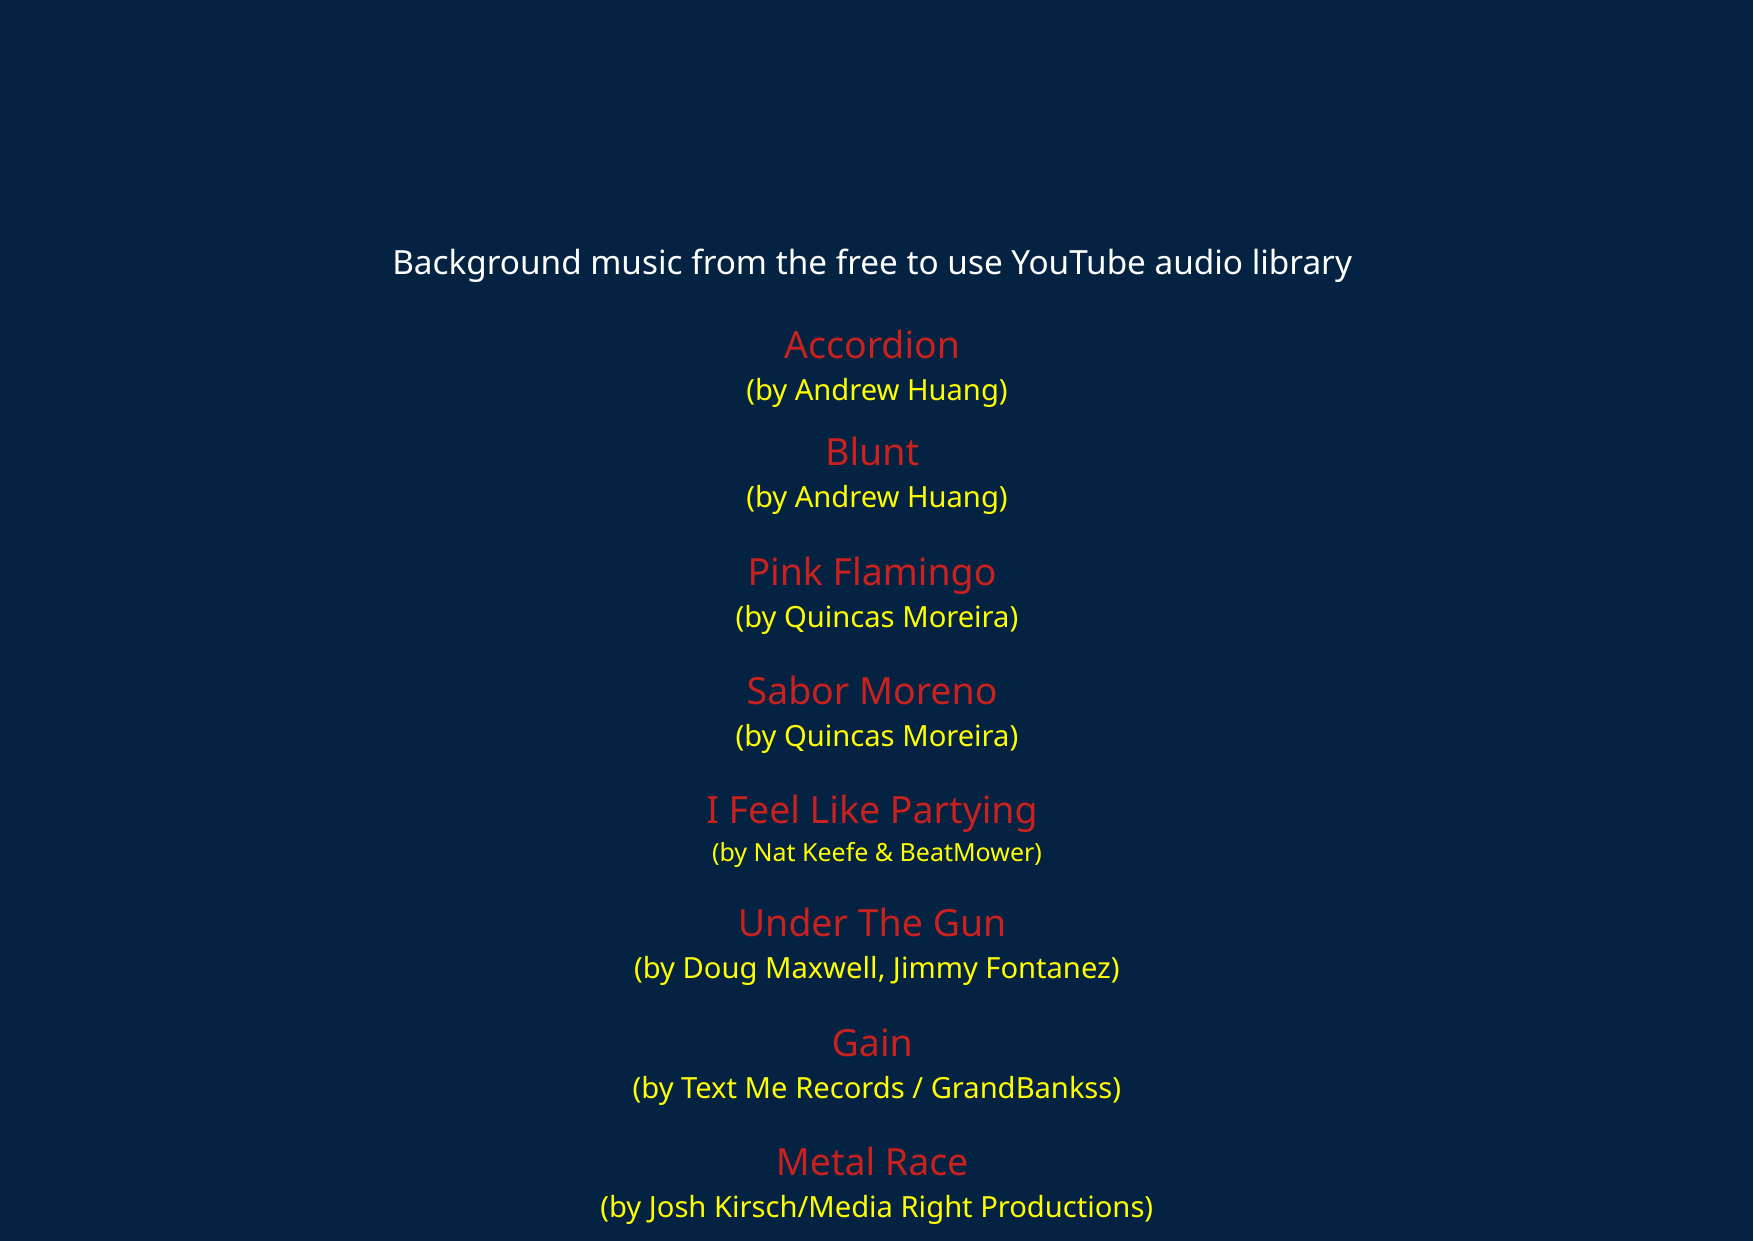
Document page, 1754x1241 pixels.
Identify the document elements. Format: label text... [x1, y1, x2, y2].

text Metal Race [0, 1135, 1753, 1186]
text (by Nat Keefe & BeatMower) [0, 834, 1753, 868]
text Sabor Moreno [0, 664, 1753, 715]
text Under The Gun [0, 897, 1753, 948]
text Background music from the free to use YouTube audio library [0, 238, 1753, 284]
text Accordion [0, 318, 1753, 369]
text (by Andrew Huang) [0, 477, 1753, 516]
text (by Doug Maxwell, Jimmy Fontanez) [0, 948, 1753, 987]
text (by Quincas Moreira) [0, 596, 1753, 636]
text Blunt [0, 426, 1753, 477]
text I Feel Like Partying [0, 783, 1753, 834]
text (by Andrew Huang) [0, 369, 1753, 409]
text Pink Flamingo [0, 545, 1753, 596]
text (by Text Me Records / GrandBankss) [0, 1067, 1753, 1107]
text (by Quincas Moreira) [0, 715, 1753, 755]
text (by Josh Kirsch/Media Right Productions) [0, 1186, 1753, 1226]
text Gain [0, 1016, 1753, 1067]
